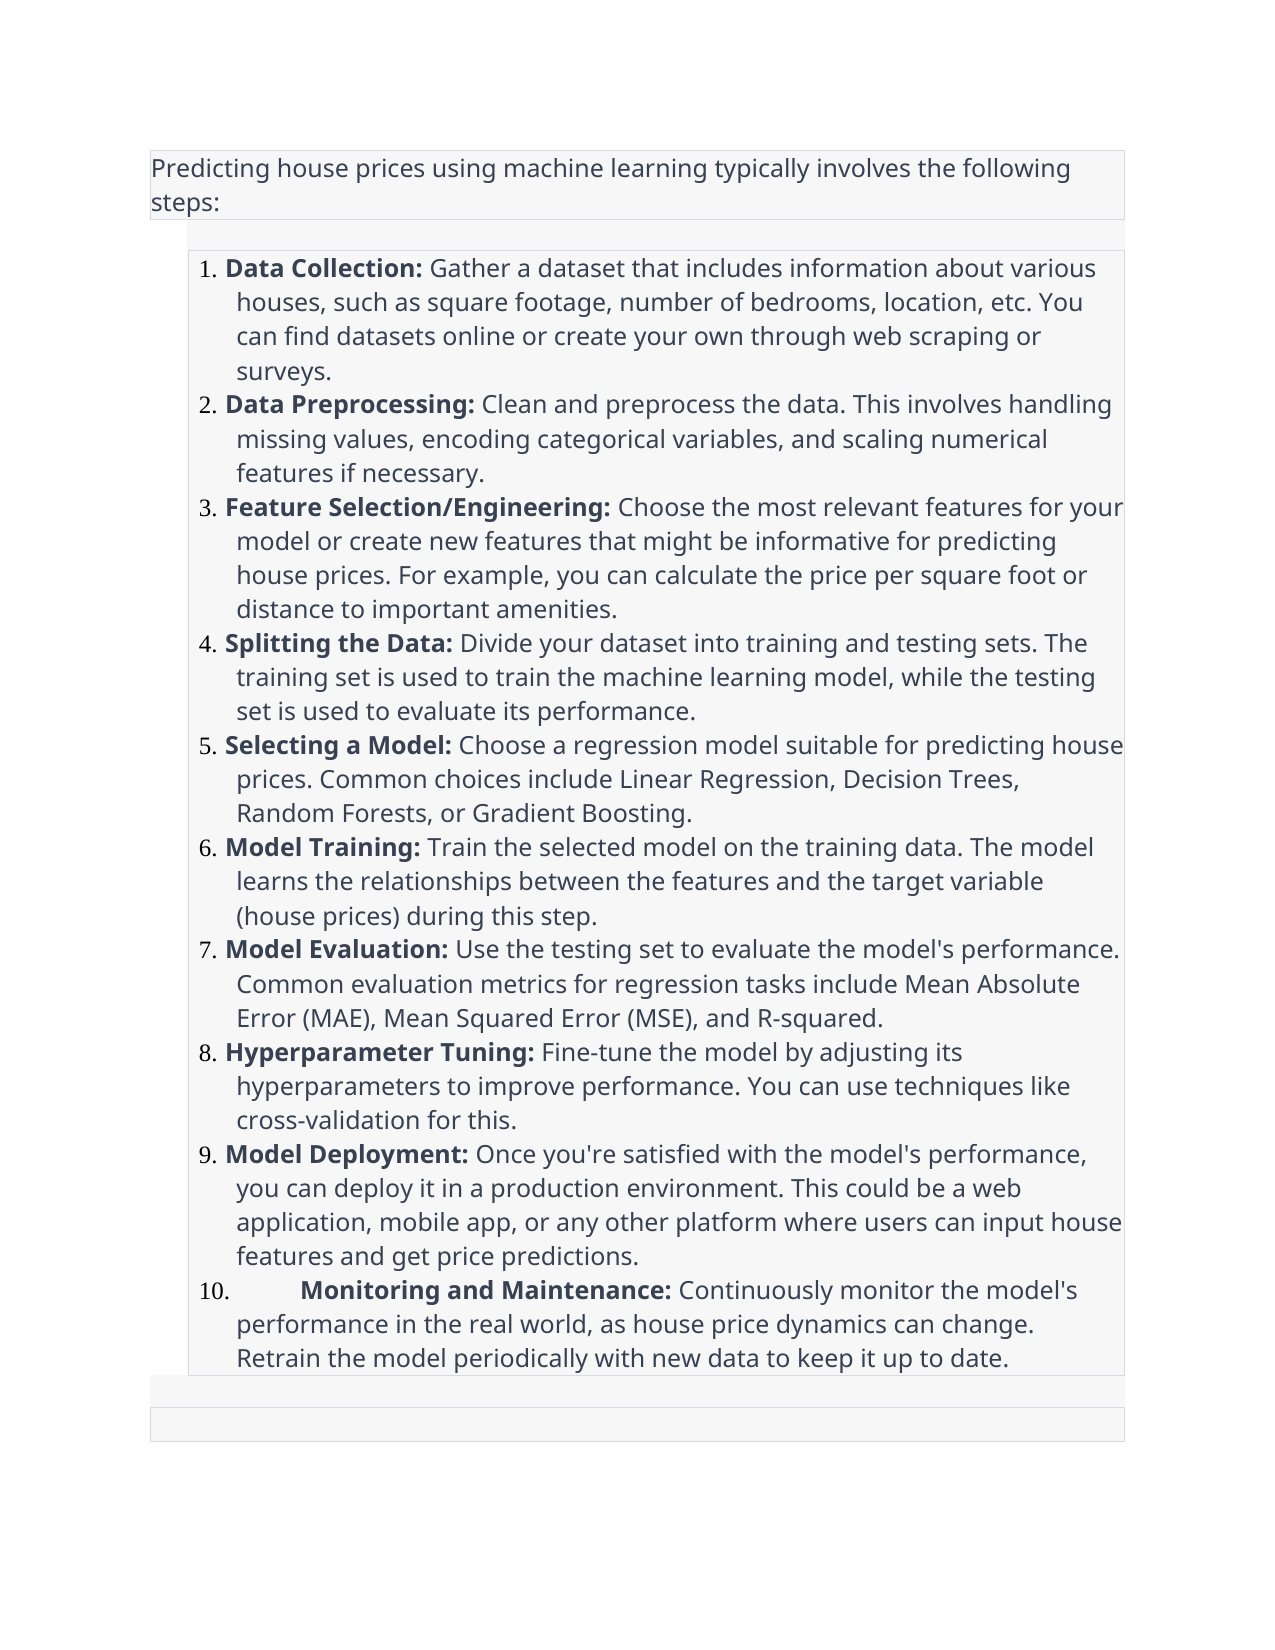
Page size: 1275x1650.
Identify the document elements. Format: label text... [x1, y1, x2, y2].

list Selecting a Model: Choose a regression model suitable for predicting house prices. Common choices include Linear Regression, Decision Trees, Random Forests, or Gradient Boosting. [189, 727, 1124, 829]
list Model Training: Train the selected model on the training data. The model learns the relationships between the features and the target variable (house prices) during this step. [189, 829, 1124, 932]
list Data Collection: Gather a dataset that includes information about various houses, such as square footage, number of bedrooms, location, etc. You can find datasets online or create your own through web scraping or surveys. [189, 251, 1124, 387]
list Feature Selection/Engineering: Choose the most relevant features for your model or create new features that might be informative for predicting house prices. For example, you can calculate the price per square foot or distance to important amenities. [189, 489, 1124, 625]
list Model Deployment: Once you're satisfied with the model's performance, you can deploy it in a production environment. This could be a web application, mobile app, or any other platform where users can input house features and get price predictions. [189, 1136, 1124, 1272]
text Predicting house prices using machine learning typically involves the following steps: [151, 151, 1124, 219]
list Data Preprocessing: Clean and preprocess the data. This involves handling missing values, encoding categorical variables, and scaling numerical features if necessary. [189, 387, 1124, 489]
list Monitoring and Maintenance: Continuously monitor the model's performance in the real world, as house price dynamics can change. Retrain the model periodically with new data to keep it up to date. [189, 1272, 1124, 1375]
list Splitting the Data: Divide your dataset into training and testing sets. The training set is used to train the machine learning model, while the testing set is used to evaluate its performance. [189, 625, 1124, 727]
list Model Evaluation: Use the testing set to evaluate the model's performance. Common evaluation metrics for regression tasks include Mean Absolute Error (MAE), Mean Squared Error (MSE), and R-squared. [189, 932, 1124, 1034]
list Hyperparameter Tuning: Fine-tune the model by adjusting its hyperparameters to improve performance. You can use techniques like cross-validation for this. [189, 1034, 1124, 1136]
